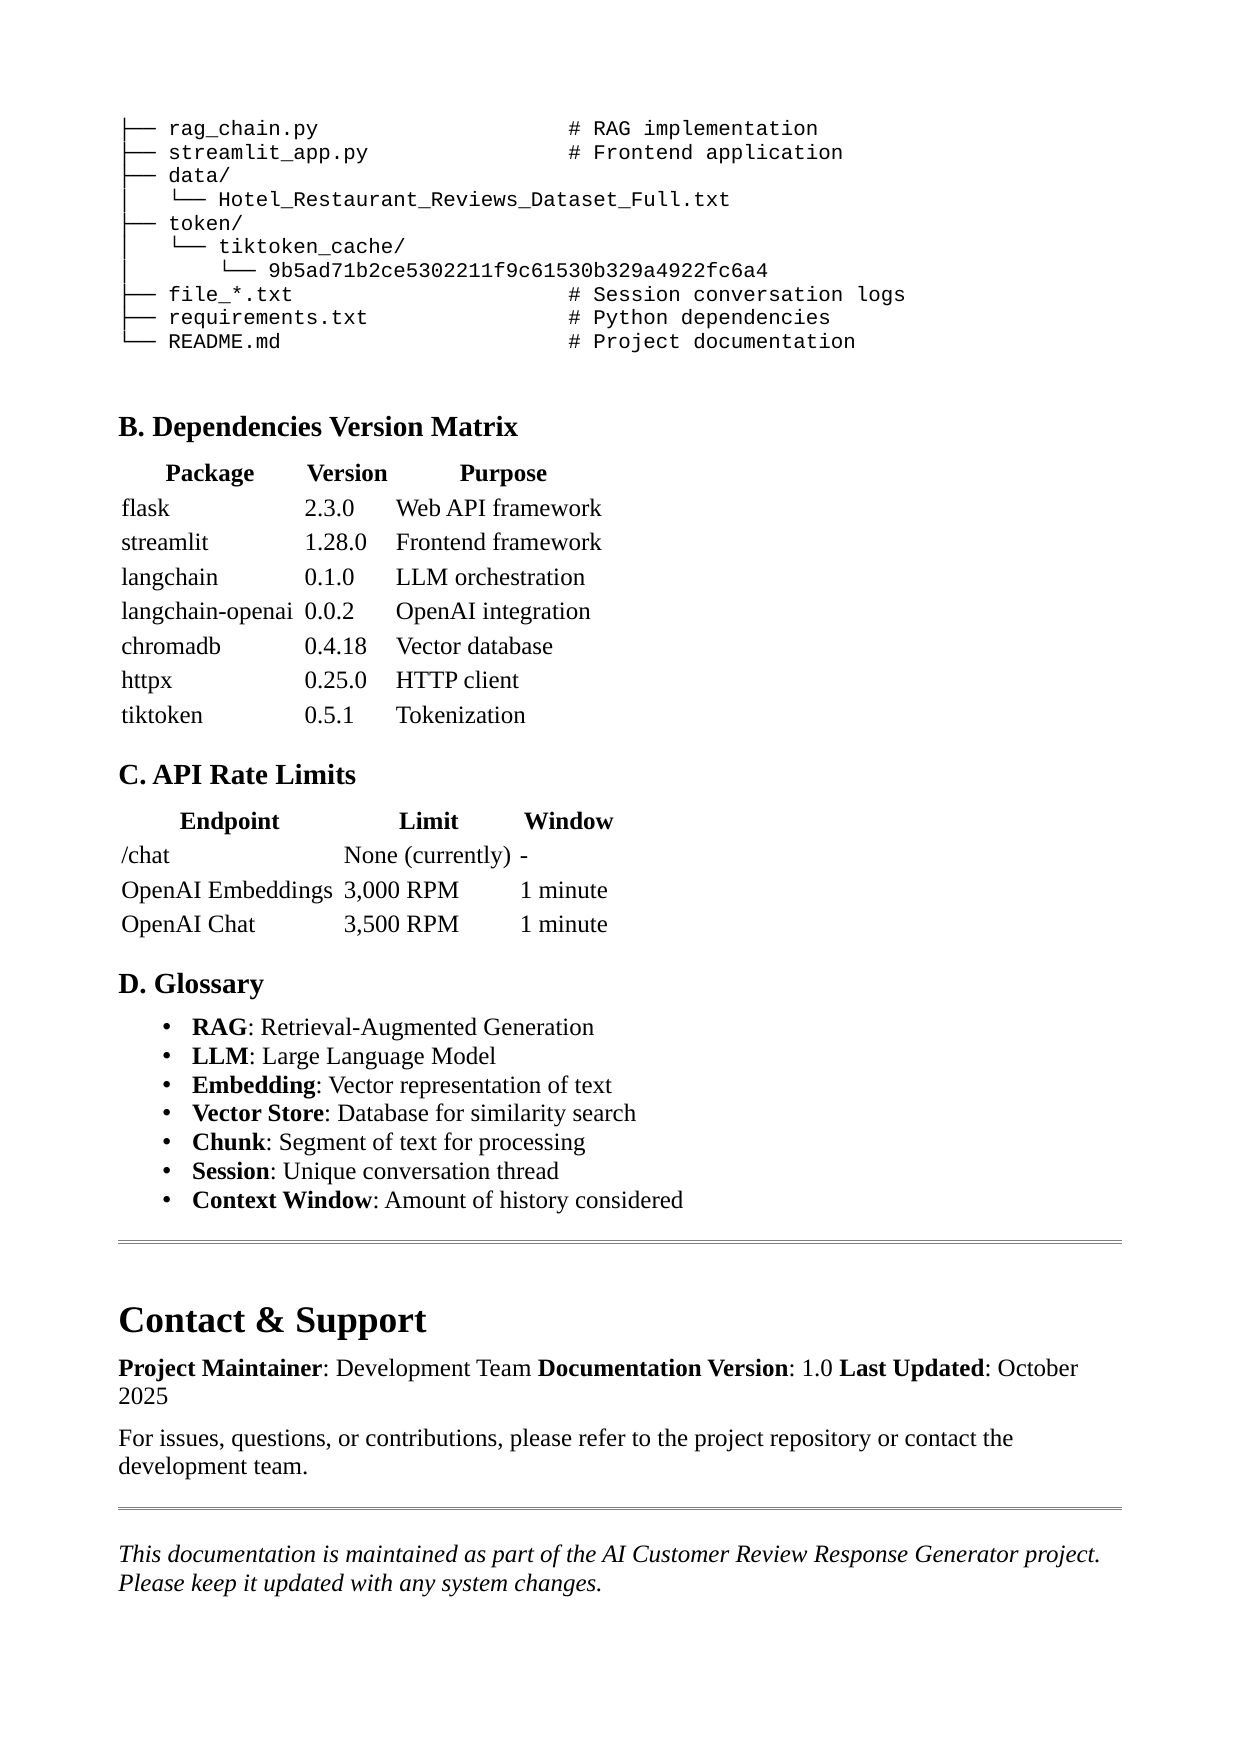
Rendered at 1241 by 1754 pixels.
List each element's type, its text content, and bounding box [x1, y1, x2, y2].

table_cell 1 minute [517, 907, 621, 941]
subtitle Contact & Support [118, 1297, 1122, 1340]
table_cell langchain [118, 559, 301, 593]
table_cell 1.28.0 [301, 524, 393, 559]
table_header Package [118, 455, 301, 490]
text ├── streamlit_app.py # Frontend application [125, 142, 1122, 165]
table_cell 0.5.1 [301, 697, 393, 732]
text For issues, questions, or contributions, please refer to the project repository or contact the development team. [118, 1423, 1122, 1480]
table_header Limit [341, 803, 517, 837]
text │ └── Hotel_Restaurant_Reviews_Dataset_Full.txt [118, 189, 1122, 213]
table_cell 3,500 RPM [341, 907, 517, 941]
table_cell 0.25.0 [301, 663, 393, 697]
table_header Purpose [393, 455, 614, 490]
table_cell OpenAI Embeddings [118, 872, 341, 907]
table_cell /chat [118, 838, 341, 872]
table_cell 0.0.2 [301, 594, 393, 628]
table_header Window [517, 803, 621, 837]
subtitle D. Glossary [118, 966, 1122, 1000]
table_cell Web API framework [393, 490, 614, 524]
list Context Window: Amount of history considered [162, 1185, 1122, 1213]
table_header Endpoint [118, 803, 341, 837]
text Project Maintainer: Development Team Documentation Version: 1.0 Last Updated: October 2025 [118, 1353, 1122, 1410]
text └── README.md # Project documentation [118, 331, 1122, 354]
list LLM: Large Language Model [162, 1041, 1122, 1070]
table_cell - [517, 838, 621, 872]
list RAG: Retrieval-Augmented Generation [162, 1012, 1122, 1041]
table_cell 3,000 RPM [341, 872, 517, 907]
table_cell Frontend framework [393, 524, 614, 559]
list Embedding: Vector representation of text [162, 1070, 1122, 1098]
text │ └── tiktoken_cache/ [118, 236, 1122, 260]
text ├── rag_chain.py # RAG implementation [118, 118, 1122, 142]
subtitle B. Dependencies Version Matrix [118, 409, 1122, 443]
text This documentation is maintained as part of the AI Customer Review Response Generator project. Please keep it updated with any system changes. [118, 1539, 1122, 1596]
table_cell 0.4.18 [301, 628, 393, 663]
table_cell 1 minute [517, 872, 621, 907]
table_cell tiktoken [118, 697, 301, 732]
table_cell 0.1.0 [301, 559, 393, 593]
table_cell HTTP client [393, 663, 614, 697]
table_cell langchain-openai [118, 594, 301, 628]
table_cell httpx [118, 663, 301, 697]
table_cell Tokenization [393, 697, 614, 732]
table_cell OpenAI Chat [118, 907, 341, 941]
text ├── requirements.txt # Python dependencies [118, 307, 1122, 331]
list Session: Unique conversation thread [162, 1156, 1122, 1185]
text ├── token/ [125, 213, 1122, 236]
text ├── file_*.txt # Session conversation logs [125, 284, 1122, 307]
table_cell 2.3.0 [301, 490, 393, 524]
table_cell flask [118, 490, 301, 524]
list Vector Store: Database for similarity search [162, 1098, 1122, 1127]
table_cell LLM orchestration [393, 559, 614, 593]
table_cell OpenAI integration [393, 594, 614, 628]
table_cell streamlit [118, 524, 301, 559]
table_cell None (currently) [341, 838, 517, 872]
table_header Version [301, 455, 393, 490]
subtitle C. API Rate Limits [118, 757, 1122, 790]
list Chunk: Segment of text for processing [162, 1127, 1122, 1156]
table_cell chromadb [118, 628, 301, 663]
table_cell Vector database [393, 628, 614, 663]
text │ └── 9b5ad71b2ce5302211f9c61530b329a4922fc6a4 [118, 260, 1122, 284]
text ├── data/ [118, 165, 1122, 189]
